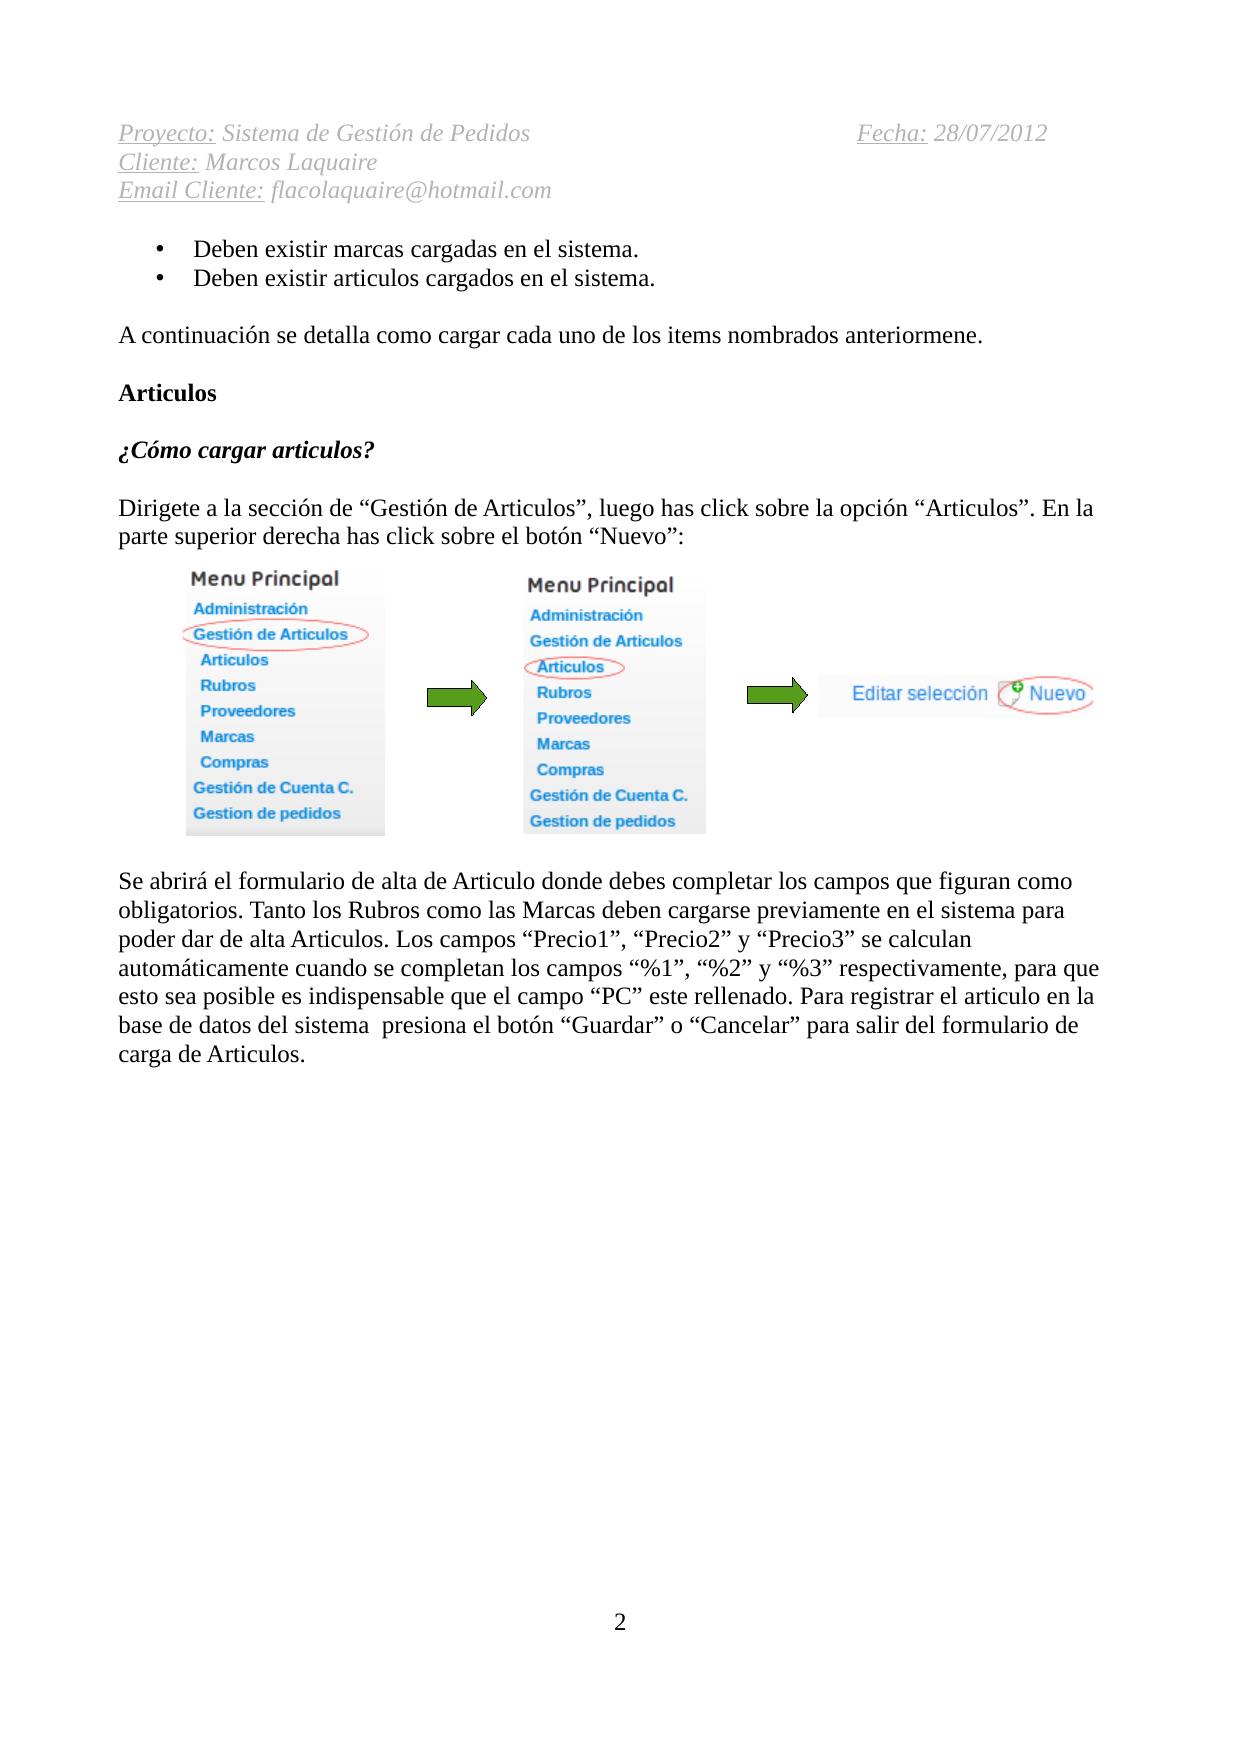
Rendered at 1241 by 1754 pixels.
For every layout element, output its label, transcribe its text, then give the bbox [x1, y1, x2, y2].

picture [818, 675, 1094, 718]
text Dirigete a la sección de “Gestión de Articulos”, luego has click sobre la opción “Articulos”. En la parte superior derecha has click sobre el botón “Nuevo”: [118, 493, 1122, 550]
text Se abrirá el formulario de alta de Articulo donde debes completar los campos que figuran como obligatorios. Tanto los Rubros como las Marcas deben cargarse previamente en el sistema para poder dar de alta Articulos. Los campos “Precio1”, “Precio2” y “Precio3” se calculan automáticamente cuando se completan los campos “%1”, “%2” y “%3” respectivamente, para que esto sea posible es indispensable que el campo “PC” este rellenado. Para registrar el articulo en la base de datos del sistema presiona el botón “Guardar” o “Cancelar” para salir del formulario de carga de Articulos. [118, 866, 1122, 1068]
text ¿Cómo cargar articulos? [118, 435, 1122, 464]
list Deben existir marcas cargadas en el sistema. [156, 234, 1122, 263]
list Deben existir articulos cargados en el sistema. [156, 263, 1122, 291]
picture [523, 571, 706, 834]
text Articulos [118, 378, 1122, 406]
picture [182, 569, 385, 836]
text A continuación se detalla como cargar cada uno de los items nombrados anteriormene. [118, 320, 1122, 349]
